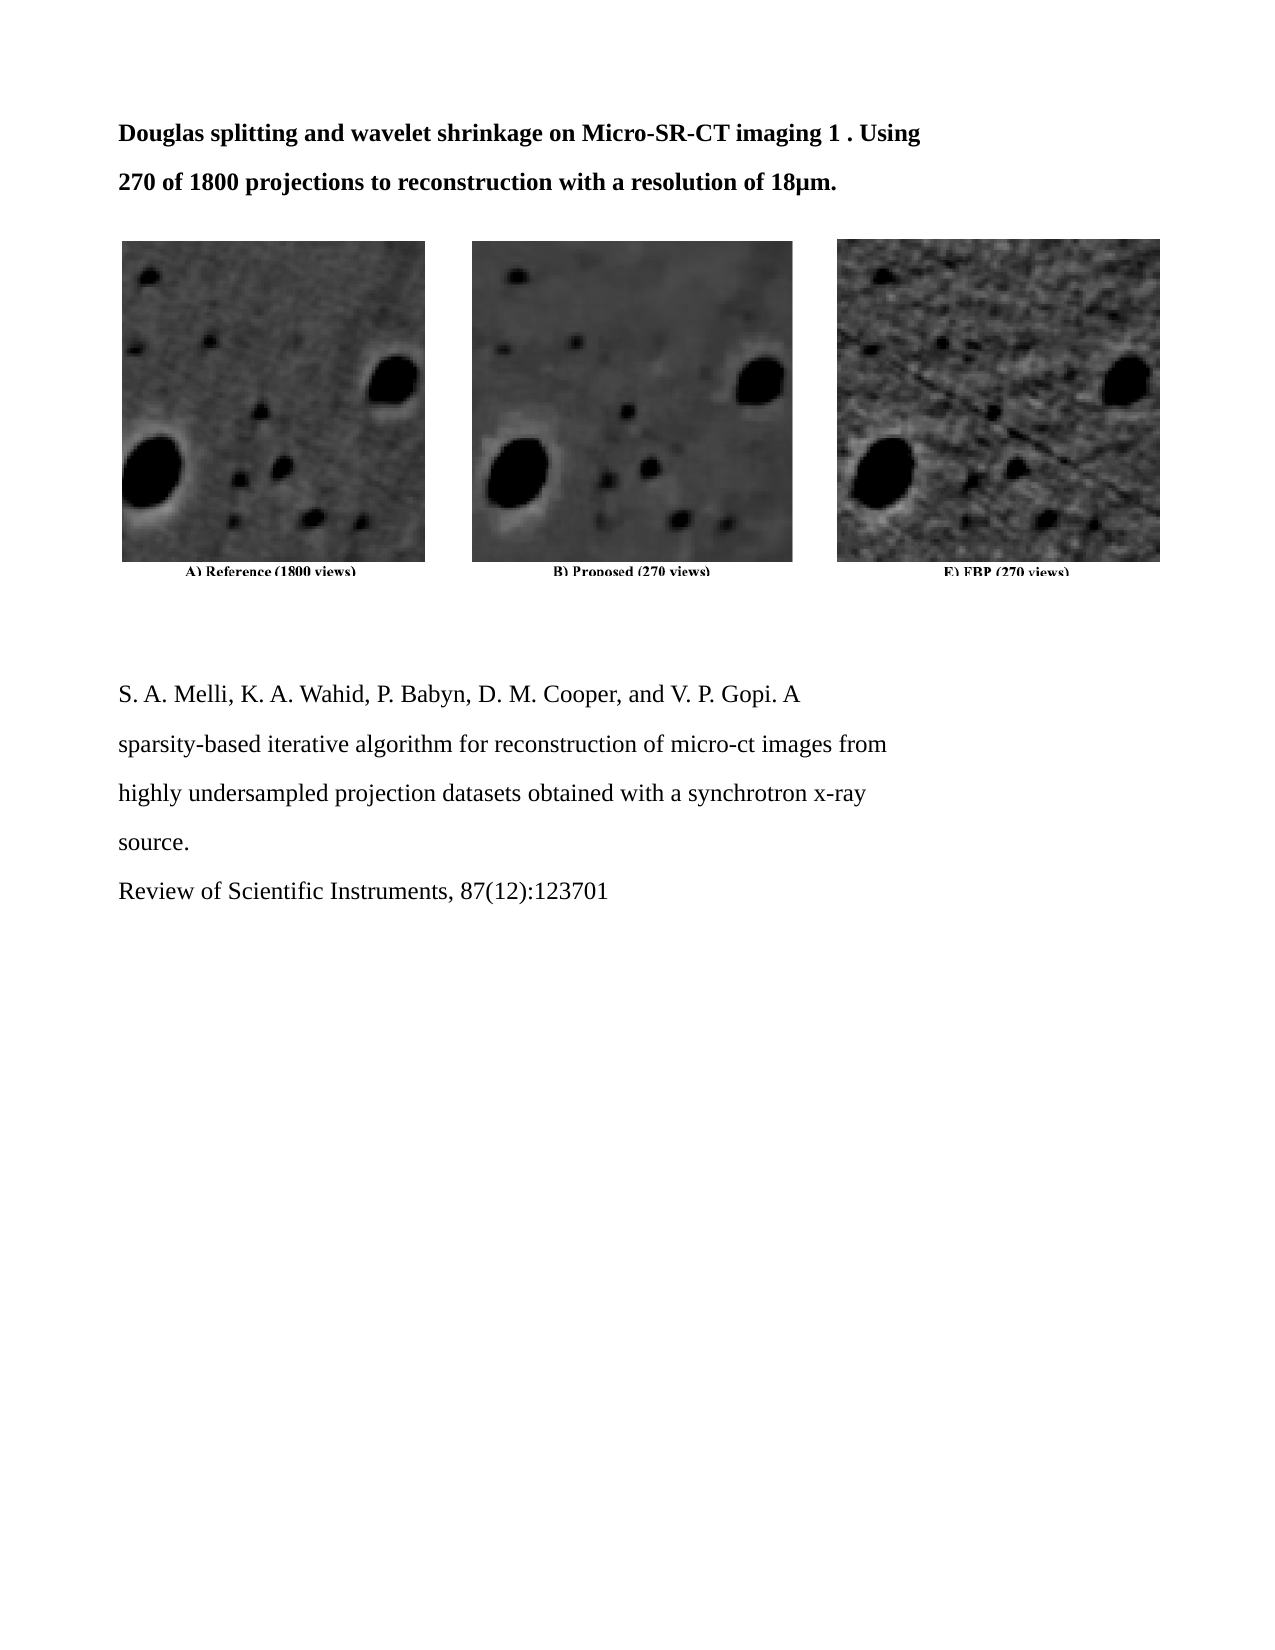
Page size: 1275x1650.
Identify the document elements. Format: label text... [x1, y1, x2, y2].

text sparsity-based iterative algorithm for reconstruction of micro-ct images from [118, 729, 1157, 757]
text source. [118, 827, 1157, 856]
text 270 of 1800 projections to reconstruction with a resolution of 18μm. [118, 167, 1157, 196]
text Douglas splitting and wavelet shrinkage on Micro-SR-CT imaging 1 . Using [118, 118, 1157, 147]
text highly undersampled projection datasets obtained with a synchrotron x-ray [118, 778, 1157, 806]
text Review of Scientific Instruments, 87(12):123701 [118, 876, 1157, 904]
picture [121, 238, 1161, 576]
text S. A. Melli, K. A. Wahid, P. Babyn, D. M. Cooper, and V. P. Gopi. A [118, 679, 1157, 708]
